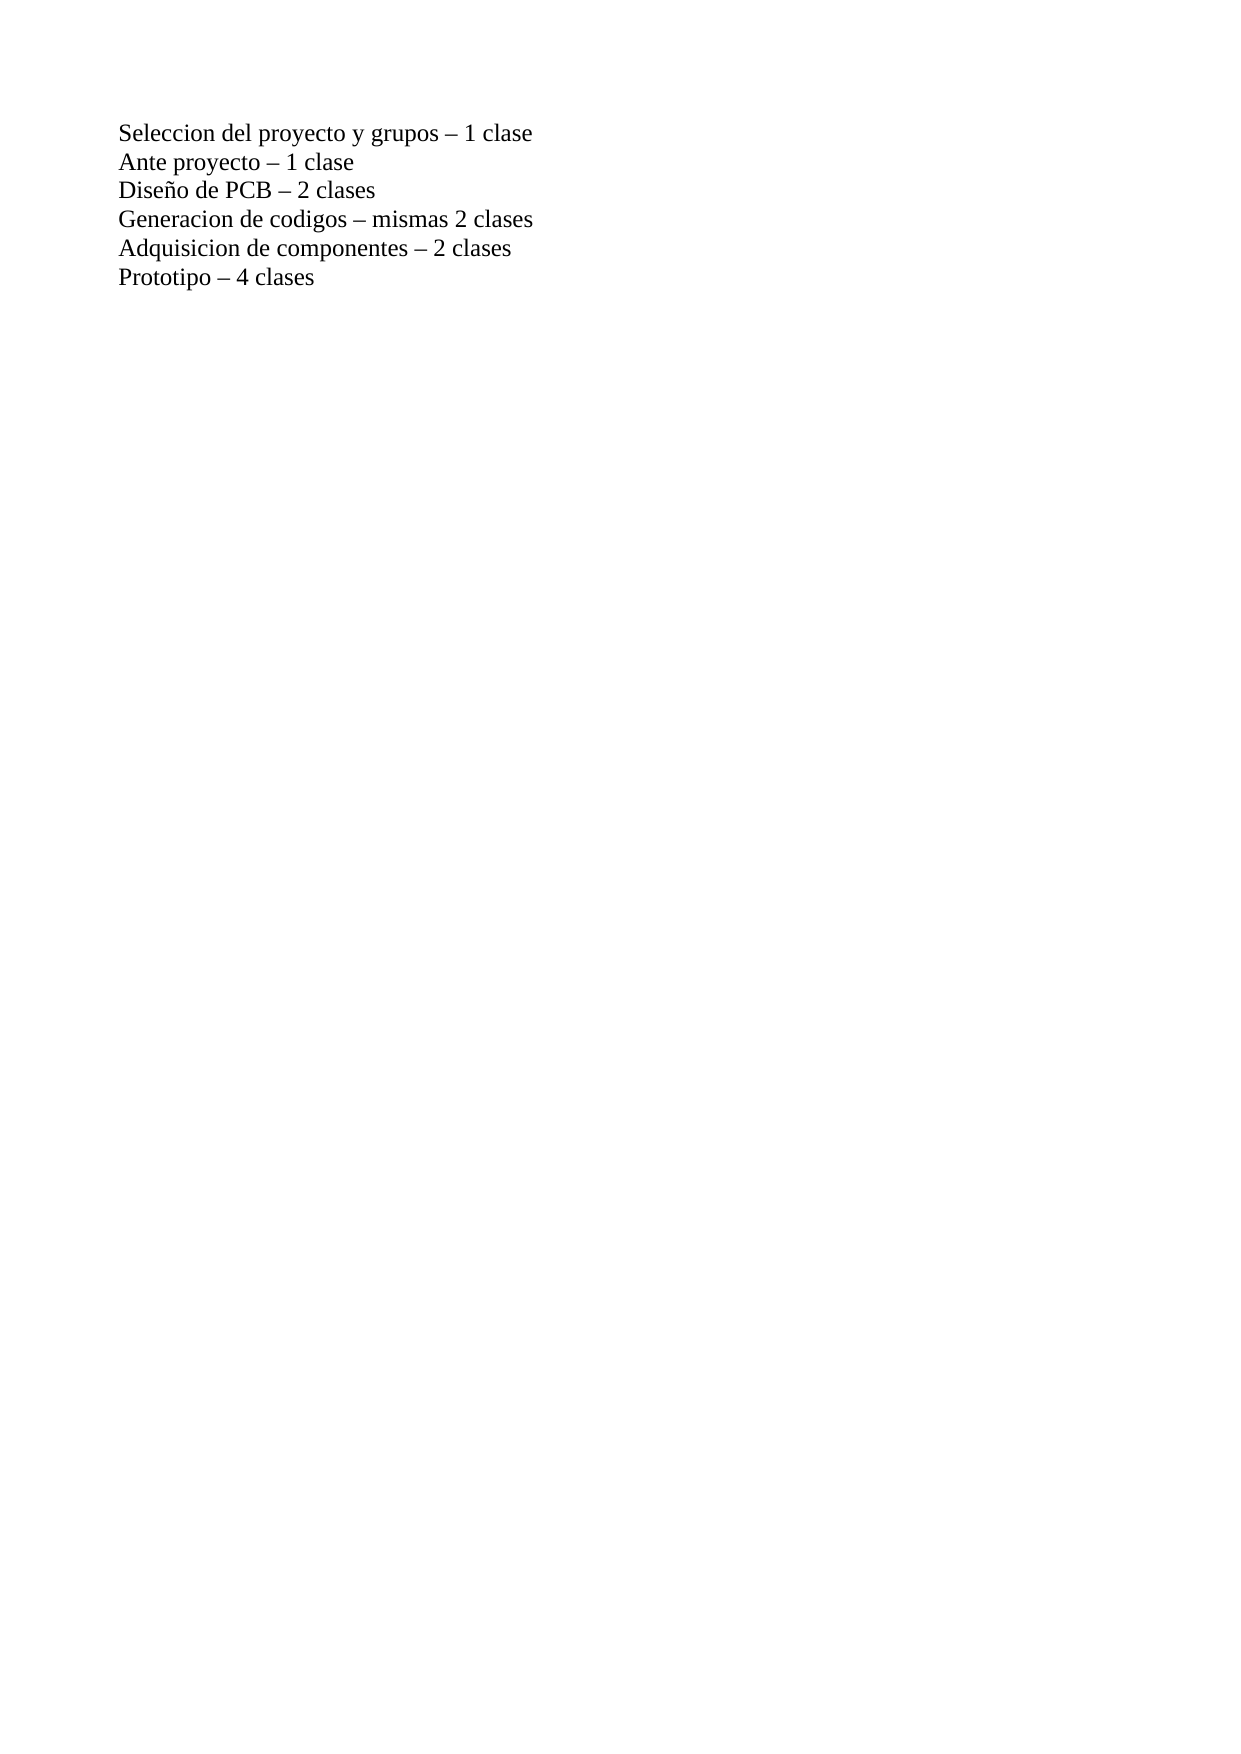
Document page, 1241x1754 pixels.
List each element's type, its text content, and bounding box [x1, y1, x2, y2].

text Seleccion del proyecto y grupos – 1 clase [118, 118, 1122, 147]
text Adquisicion de componentes – 2 clases [118, 233, 1122, 262]
text Prototipo – 4 clases [118, 262, 1122, 291]
text Diseño de PCB – 2 clases [118, 176, 1122, 204]
text Ante proyecto – 1 clase [118, 147, 1122, 176]
text Generacion de codigos – mismas 2 clases [118, 204, 1122, 233]
